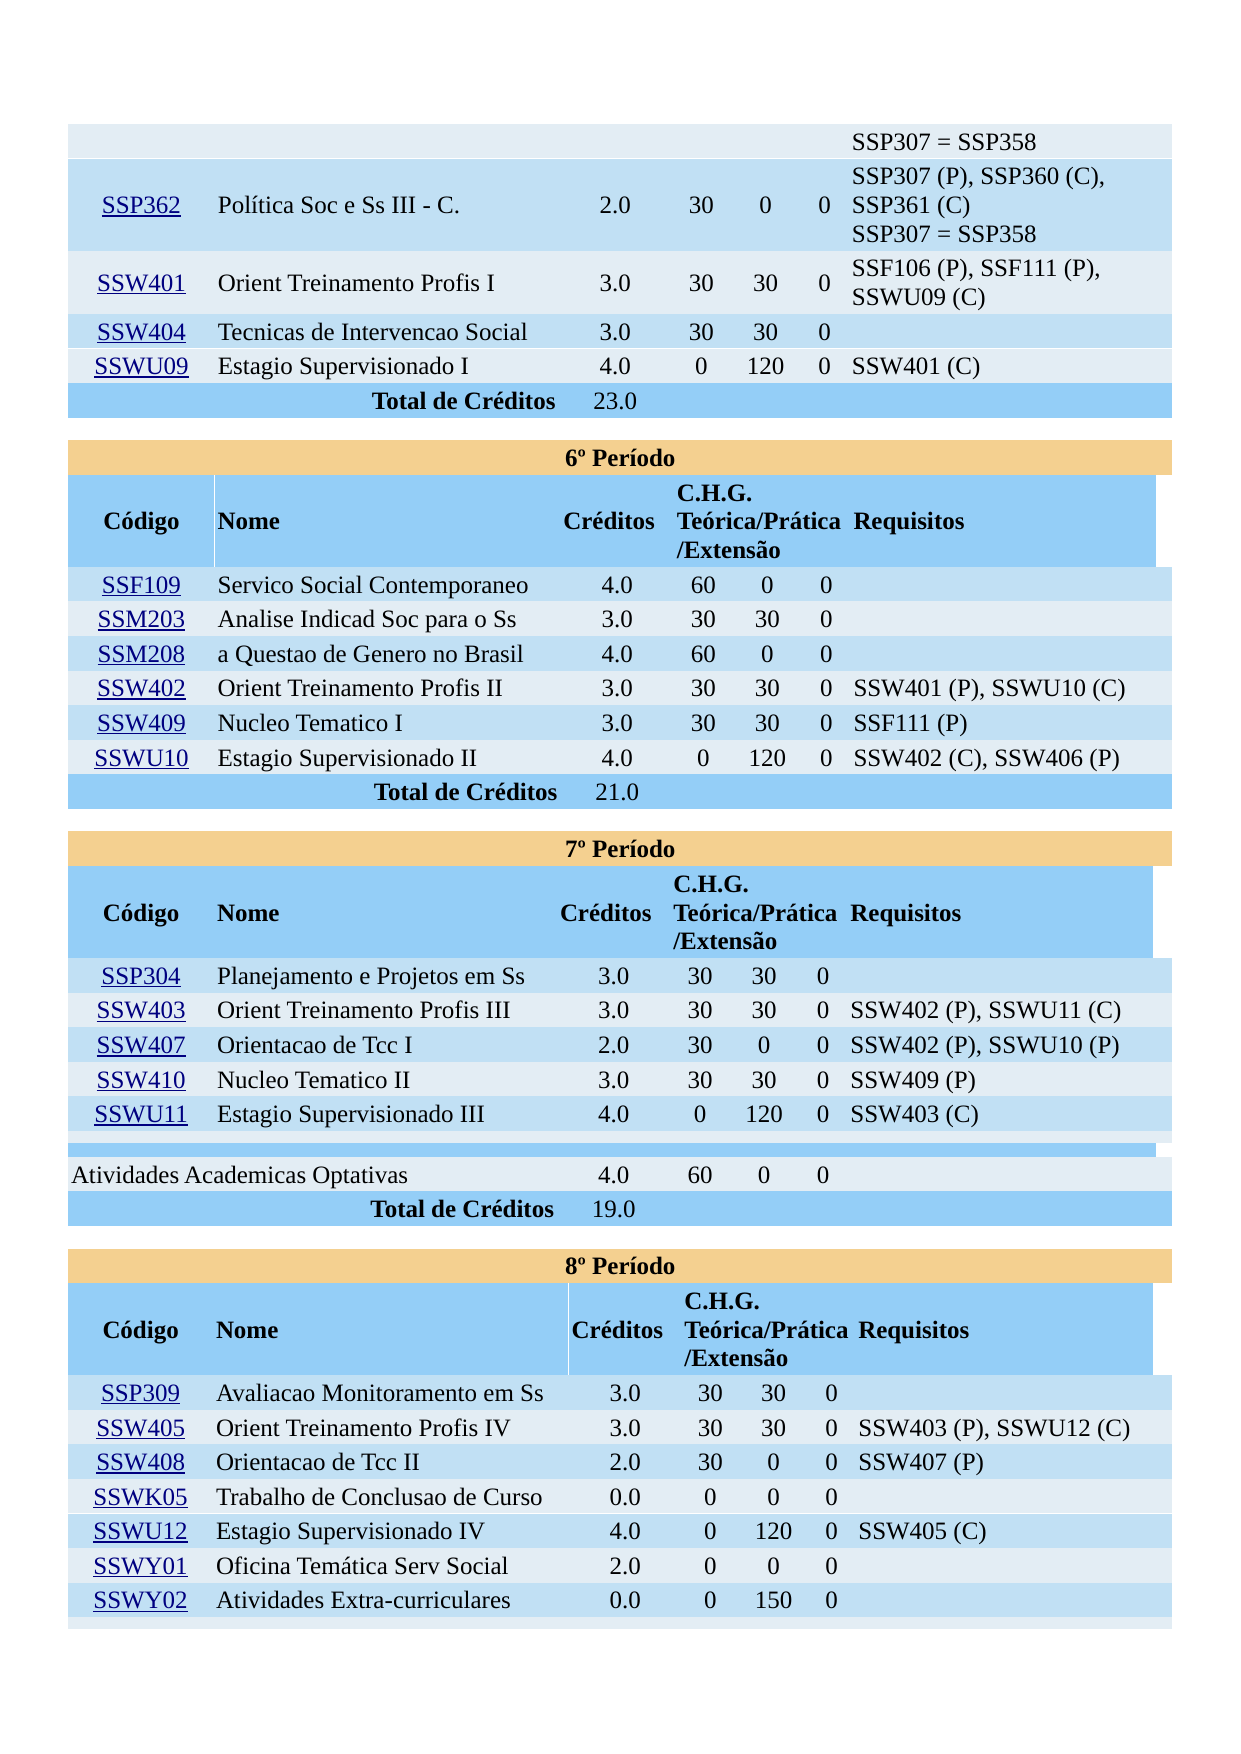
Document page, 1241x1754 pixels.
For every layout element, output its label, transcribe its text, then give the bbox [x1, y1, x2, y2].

table_cell Estagio Supervisionado IV [213, 1514, 568, 1548]
table_cell [855, 1375, 1153, 1410]
table_cell 0 [739, 1444, 807, 1479]
table_cell 0 [800, 159, 849, 251]
table_cell [68, 1617, 1156, 1629]
table_cell [850, 601, 1156, 636]
table_cell 30 [681, 1444, 739, 1479]
table_cell 30 [674, 705, 732, 740]
table_cell Créditos [560, 475, 674, 567]
table_cell [62, 1232, 1178, 1243]
table_cell 0 [802, 636, 850, 671]
table_cell [1156, 636, 1172, 671]
table_cell 30 [672, 314, 731, 348]
table_cell SSW403 (C) [847, 1096, 1153, 1131]
table_cell 4.0 [560, 636, 674, 671]
table_cell [850, 567, 1156, 601]
table_cell SSW402 [68, 671, 214, 705]
table_cell 0 [808, 1375, 855, 1410]
table_cell 30 [674, 671, 732, 705]
table_header [65, 437, 1175, 812]
table_cell 0 [808, 1583, 855, 1617]
table_cell 0 [802, 671, 850, 705]
table_cell [672, 124, 731, 158]
table_cell 0 [674, 740, 732, 774]
table_cell 0 [799, 1157, 847, 1191]
table_header [65, 829, 1175, 1229]
table_cell 3.0 [560, 671, 674, 705]
table_cell 0 [802, 705, 850, 740]
table_cell [1154, 993, 1172, 1027]
table_cell [850, 636, 1156, 671]
table_cell [1154, 866, 1172, 958]
table_cell 0 [731, 159, 800, 251]
table_cell Planejamento e Projetos em Ss [214, 958, 557, 993]
table_cell [62, 1243, 1178, 1635]
table_cell Nucleo Tematico I [215, 705, 560, 740]
table_cell 0 [800, 349, 849, 383]
table_cell 2.0 [569, 1548, 681, 1583]
table_cell 30 [672, 159, 731, 251]
table_cell SSWY02 [68, 1583, 213, 1617]
table_cell [1156, 349, 1172, 383]
table_cell [1156, 314, 1172, 348]
table_cell 0 [802, 567, 850, 601]
table_cell [800, 124, 849, 158]
table_cell SSF106 (P), SSF111 (P), SSWU09 (C) [849, 251, 1156, 314]
table_cell 60 [670, 1157, 729, 1191]
table_cell [1156, 1617, 1172, 1629]
table_cell SSP309 [68, 1375, 213, 1410]
table_cell Orient Treinamento Profis III [214, 993, 557, 1027]
table_cell [1154, 1375, 1172, 1410]
table_cell 3.0 [557, 958, 670, 993]
table_cell 19.0 [557, 1191, 670, 1226]
table_cell Política Soc e Ss III - C. [215, 159, 558, 251]
table_cell 0 [670, 1096, 729, 1131]
table_cell Estagio Supervisionado I [215, 349, 558, 383]
table_cell 0 [799, 1027, 847, 1062]
table_cell Nome [213, 1283, 568, 1375]
table_cell C.H.G. Teórica/Prática/Extensão [674, 475, 850, 567]
table_cell Total de Créditos [68, 774, 560, 809]
table_cell 0 [799, 1062, 847, 1096]
table_cell 0 [739, 1548, 807, 1583]
table_cell 30 [733, 671, 802, 705]
table_cell [1156, 601, 1172, 636]
table_cell 0 [808, 1410, 855, 1444]
table_cell 120 [739, 1514, 807, 1548]
table_cell C.H.G. Teórica/Prática/Extensão [670, 866, 847, 958]
table_header 6º Período [68, 440, 1172, 475]
table_cell 120 [731, 349, 800, 383]
table_cell [1154, 1027, 1172, 1062]
table_cell 4.0 [569, 1514, 681, 1548]
table_cell [1154, 1191, 1172, 1226]
table_cell [847, 958, 1153, 993]
table_cell [1156, 159, 1172, 251]
table_cell 3.0 [560, 601, 674, 636]
table_cell Total de Créditos [68, 383, 558, 418]
table_cell 3.0 [558, 314, 672, 348]
table_cell [1154, 1548, 1172, 1583]
table_cell 60 [674, 636, 732, 671]
table_cell SSW401 [68, 251, 215, 314]
table_cell SSP362 [68, 159, 215, 251]
table_cell SSWU11 [68, 1096, 214, 1131]
table_cell [62, 424, 1178, 434]
table_cell 2.0 [569, 1444, 681, 1479]
table_cell 0 [681, 1548, 739, 1583]
table_cell Requisitos [850, 475, 1156, 567]
table_cell [1154, 1444, 1172, 1479]
table_cell Créditos [569, 1283, 681, 1375]
table_cell [1156, 774, 1172, 809]
table_cell [1156, 475, 1172, 567]
table_cell SSW402 (P), SSWU11 (C) [847, 993, 1153, 1027]
table_cell 23.0 [558, 383, 672, 418]
table_cell 3.0 [557, 1062, 670, 1096]
table_cell 0 [799, 993, 847, 1027]
table_cell 30 [731, 251, 800, 314]
table_cell a Questao de Genero no Brasil [215, 636, 560, 671]
table_cell SSWU09 [68, 349, 215, 383]
table_cell 150 [739, 1583, 807, 1617]
table_cell Total de Créditos [68, 1191, 557, 1226]
table_cell Requisitos [847, 866, 1153, 958]
table_cell Requisitos [855, 1283, 1153, 1375]
table_cell SSWU12 [68, 1514, 213, 1548]
table_cell SSP307 = SSP358 [849, 124, 1156, 158]
table_cell [855, 1548, 1153, 1583]
table_cell Avaliacao Monitoramento em Ss [213, 1375, 568, 1410]
table_cell [674, 774, 1156, 809]
table_header [65, 1246, 1175, 1632]
table_cell [62, 434, 1178, 815]
table_cell Orientacao de Tcc I [214, 1027, 557, 1062]
table_cell 0 [800, 314, 849, 348]
table_cell SSW407 (P) [855, 1444, 1153, 1479]
table_cell 30 [739, 1410, 807, 1444]
table_cell 30 [681, 1375, 739, 1410]
table_cell C.H.G. Teórica/Prática/Extensão [681, 1283, 855, 1375]
table_cell [672, 383, 1156, 418]
table_cell SSW403 (P), SSWU12 (C) [855, 1410, 1153, 1444]
table_cell 0 [672, 349, 731, 383]
table_cell 0 [681, 1514, 739, 1548]
table_cell [1156, 124, 1172, 158]
table_cell [1154, 1157, 1172, 1191]
table_cell 3.0 [560, 705, 674, 740]
table_cell SSW405 [68, 1410, 213, 1444]
table_cell 4.0 [558, 349, 672, 383]
table_cell [1156, 251, 1172, 314]
table_cell SSF111 (P) [850, 705, 1156, 740]
table_cell 30 [729, 958, 798, 993]
table_cell 4.0 [560, 567, 674, 601]
table_cell SSF109 [68, 567, 214, 601]
table_cell 2.0 [557, 1027, 670, 1062]
table_cell 30 [739, 1375, 807, 1410]
table_cell [1154, 1479, 1172, 1513]
table_cell [855, 1583, 1153, 1617]
table_cell SSWU10 [68, 740, 214, 774]
table_cell 0 [800, 251, 849, 314]
table_cell Código [68, 475, 214, 567]
table_cell [215, 124, 558, 158]
table_cell [1154, 958, 1172, 993]
table_cell Orient Treinamento Profis IV [213, 1410, 568, 1444]
table_cell SSW407 [68, 1027, 214, 1062]
table_cell Atividades Extra-curriculares [213, 1583, 568, 1617]
table_cell 0.0 [569, 1583, 681, 1617]
table_cell Oficina Temática Serv Social [213, 1548, 568, 1583]
table_cell SSWY01 [68, 1548, 213, 1583]
table_cell 30 [674, 601, 732, 636]
table_cell SSW410 [68, 1062, 214, 1096]
table_cell [1156, 1131, 1172, 1143]
table_cell 30 [670, 993, 729, 1027]
table_cell Nome [214, 866, 557, 958]
table_cell 0 [802, 740, 850, 774]
table_cell [1154, 1283, 1172, 1375]
table_cell SSWK05 [68, 1479, 213, 1513]
table_cell 30 [670, 1027, 729, 1062]
table_cell 0 [681, 1583, 739, 1617]
table_cell SSP307 (P), SSP360 (C), SSP361 (C) SSP307 = SSP358 [849, 159, 1156, 251]
table_header 8º Período [68, 1249, 1172, 1283]
table_cell [847, 1157, 1153, 1191]
table_header [65, 121, 1175, 421]
table_cell 30 [672, 251, 731, 314]
table_cell [1156, 1143, 1172, 1157]
table_cell SSW404 [68, 314, 215, 348]
table_cell SSM203 [68, 601, 214, 636]
table_cell [62, 815, 1178, 826]
table_cell [1154, 1410, 1172, 1444]
table_cell 0 [808, 1514, 855, 1548]
table_cell Orient Treinamento Profis I [215, 251, 558, 314]
table_cell 3.0 [557, 993, 670, 1027]
table_cell Servico Social Contemporaneo [215, 567, 560, 601]
table_cell [62, 118, 1178, 424]
table_cell [1154, 1062, 1172, 1096]
table_cell SSW402 (C), SSW406 (P) [850, 740, 1156, 774]
table_cell Orient Treinamento Profis II [215, 671, 560, 705]
table_cell [855, 1479, 1153, 1513]
table_cell SSM208 [68, 636, 214, 671]
table_cell [1156, 740, 1172, 774]
table_cell 0 [808, 1479, 855, 1513]
table_cell 30 [731, 314, 800, 348]
table_cell 30 [733, 705, 802, 740]
table_cell 0 [799, 1096, 847, 1131]
table_cell 60 [674, 567, 732, 601]
table_cell 30 [729, 993, 798, 1027]
table_cell 30 [670, 958, 729, 993]
table_cell [1154, 1096, 1172, 1131]
table_cell 0 [799, 958, 847, 993]
table_cell SSW409 (P) [847, 1062, 1153, 1096]
table_cell 120 [729, 1096, 798, 1131]
table_cell [68, 1131, 1156, 1143]
table_cell [1156, 567, 1172, 601]
table_cell SSW403 [68, 993, 214, 1027]
table_cell [62, 826, 1178, 1232]
table_cell 0 [681, 1479, 739, 1513]
table_cell [1154, 1514, 1172, 1548]
table_cell 0 [808, 1548, 855, 1583]
table_cell 4.0 [557, 1096, 670, 1131]
table_cell [1156, 671, 1172, 705]
table_cell 0.0 [569, 1479, 681, 1513]
table_cell 0 [733, 567, 802, 601]
table_cell Código [68, 1283, 213, 1375]
table_cell 3.0 [569, 1375, 681, 1410]
table_cell 30 [733, 601, 802, 636]
table_cell 4.0 [557, 1157, 670, 1191]
table_cell [68, 1143, 1156, 1157]
table_cell Créditos [557, 866, 670, 958]
table_cell SSW402 (P), SSWU10 (P) [847, 1027, 1153, 1062]
table_cell Estagio Supervisionado II [215, 740, 560, 774]
table_cell 0 [802, 601, 850, 636]
table_cell [1156, 383, 1172, 418]
table_cell Atividades Academicas Optativas [68, 1157, 557, 1191]
table_cell Tecnicas de Intervencao Social [215, 314, 558, 348]
table_cell 21.0 [560, 774, 674, 809]
table_cell [68, 124, 215, 158]
table_cell 0 [739, 1479, 807, 1513]
table_cell Nome [215, 475, 560, 567]
table_cell SSW401 (P), SSWU10 (C) [850, 671, 1156, 705]
table_cell [1156, 705, 1172, 740]
table_cell 30 [729, 1062, 798, 1096]
table_cell 0 [729, 1027, 798, 1062]
table_cell 0 [733, 636, 802, 671]
table_cell [1154, 1583, 1172, 1617]
table_cell 3.0 [558, 251, 672, 314]
table_cell [849, 314, 1156, 348]
table_cell 0 [729, 1157, 798, 1191]
table_cell Código [68, 866, 214, 958]
table_cell SSW408 [68, 1444, 213, 1479]
table_cell [731, 124, 800, 158]
table_cell SSP304 [68, 958, 214, 993]
table_cell Analise Indicad Soc para o Ss [215, 601, 560, 636]
table_header 7º Período [68, 831, 1172, 866]
table_cell 2.0 [558, 159, 672, 251]
table_cell 30 [681, 1410, 739, 1444]
table_cell 3.0 [569, 1410, 681, 1444]
table_cell [670, 1191, 1153, 1226]
table_cell Orientacao de Tcc II [213, 1444, 568, 1479]
table_cell 4.0 [560, 740, 674, 774]
table_cell SSW409 [68, 705, 214, 740]
table_cell 120 [733, 740, 802, 774]
table_cell Trabalho de Conclusao de Curso [213, 1479, 568, 1513]
table_cell 0 [808, 1444, 855, 1479]
table_cell SSW401 (C) [849, 349, 1156, 383]
table_cell 30 [670, 1062, 729, 1096]
table_cell [558, 124, 672, 158]
table_cell SSW405 (C) [855, 1514, 1153, 1548]
table_cell Estagio Supervisionado III [214, 1096, 557, 1131]
table_cell Nucleo Tematico II [214, 1062, 557, 1096]
